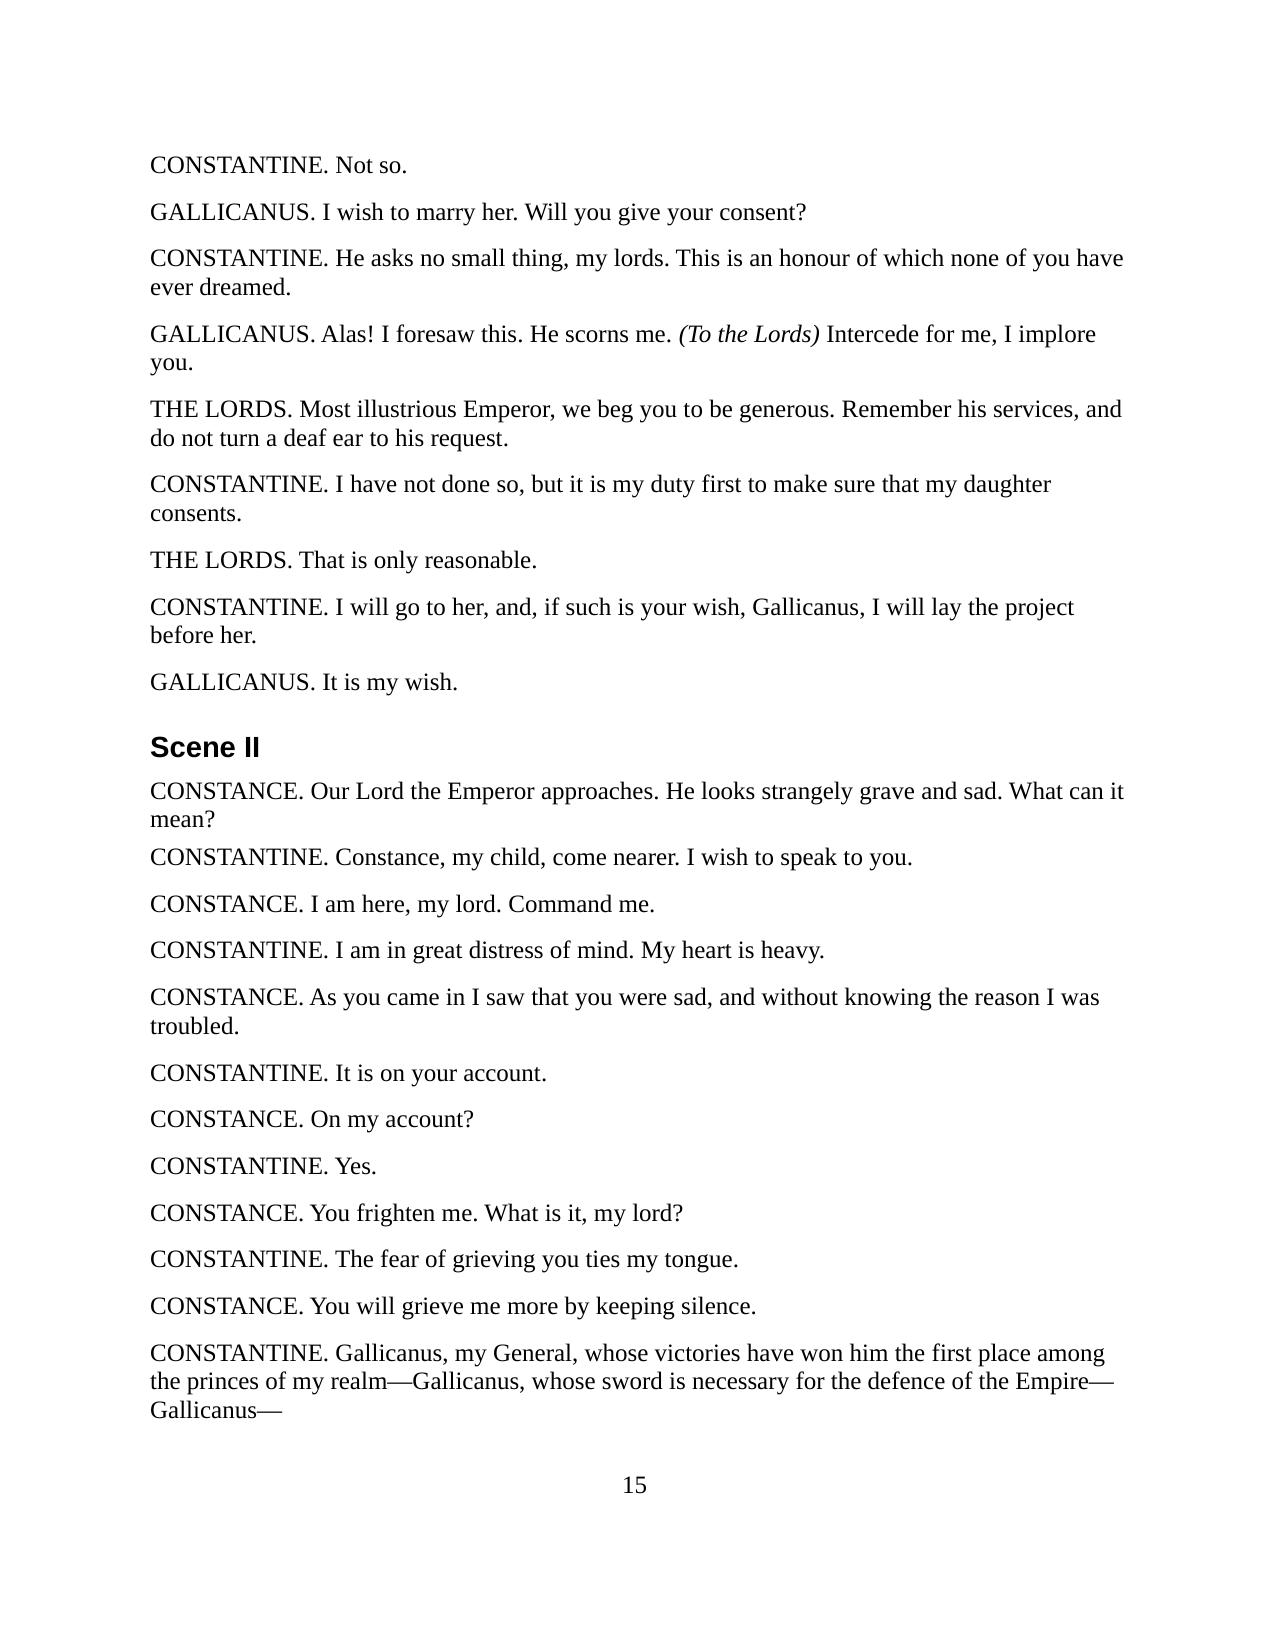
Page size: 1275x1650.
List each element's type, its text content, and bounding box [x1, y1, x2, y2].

text CONSTANCE. As you came in I saw that you were sad, and without knowing the reason I was troubled. [150, 982, 1125, 1040]
text CONSTANTINE. Not so. [150, 150, 1125, 179]
text GALLICANUS. I wish to marry her. Will you give your consent? [150, 197, 1125, 225]
text CONSTANTINE. Yes. [150, 1151, 1125, 1180]
text CONSTANTINE. Constance, my child, come nearer. I wish to speak to you. [150, 842, 1125, 871]
text GALLICANUS. It is my wish. [150, 667, 1125, 696]
text CONSTANCE. You frighten me. What is it, my lord? [150, 1198, 1125, 1226]
text CONSTANTINE. I have not done so, but it is my duty first to make sure that my daughter consents. [150, 469, 1125, 527]
text CONSTANTINE. Gallicanus, my General, whose victories have won him the first place among the princes of my realm—Gallicanus, whose sword is necessary for the defence of the Empire—Gallicanus— [150, 1338, 1125, 1424]
text THE LORDS. That is only reasonable. [150, 545, 1125, 574]
text CONSTANTINE. It is on your account. [150, 1058, 1125, 1086]
text CONSTANTINE. I am in great distress of mind. My heart is heavy. [150, 936, 1125, 964]
text GALLICANUS. Alas! I foresaw this. He scorns me. (To the Lords) Intercede for me, I implore you. [150, 319, 1125, 376]
text CONSTANTINE. The fear of grieving you ties my tongue. [150, 1244, 1125, 1273]
text THE LORDS. Most illustrious Emperor, we beg you to be generous. Remember his services, and do not turn a deaf ear to his request. [150, 394, 1125, 452]
text CONSTANTINE. He asks no small thing, my lords. This is an honour of which none of you have ever dreamed. [150, 243, 1125, 301]
text CONSTANCE. Our Lord the Emperor approaches. He looks strangely grave and sad. What can it mean? [150, 776, 1125, 833]
text CONSTANCE. On my account? [150, 1104, 1125, 1133]
text CONSTANCE. You will grieve me more by keeping silence. [150, 1291, 1125, 1320]
text CONSTANCE. I am here, my lord. Command me. [150, 889, 1125, 918]
subtitle Scene II [150, 730, 1125, 763]
text CONSTANTINE. I will go to her, and, if such is your wish, Gallicanus, I will lay the project before her. [150, 592, 1125, 649]
